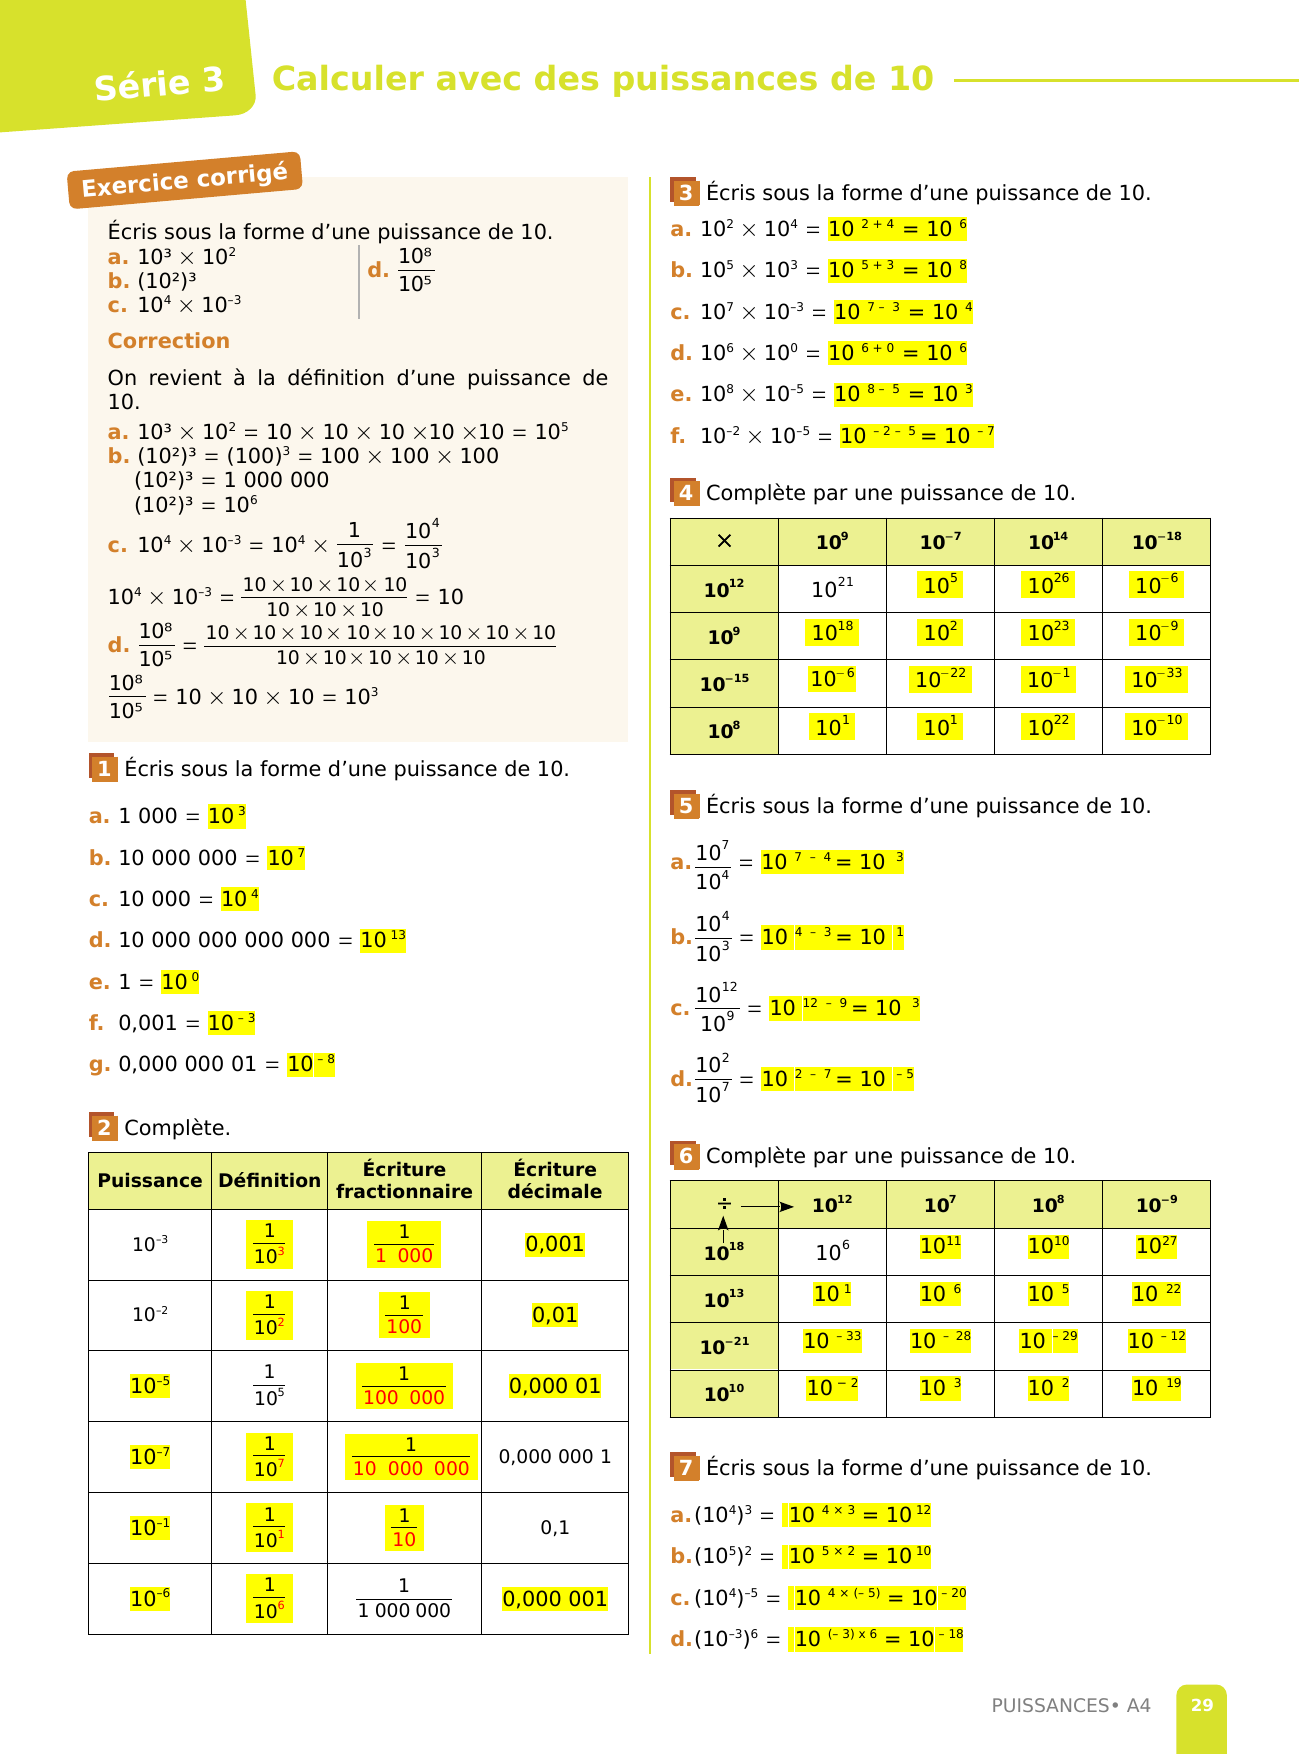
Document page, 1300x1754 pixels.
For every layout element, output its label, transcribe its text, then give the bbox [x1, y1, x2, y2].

list 10³ × 102 [107, 245, 349, 269]
table_cell 0,000 01 [482, 1351, 628, 1421]
table_cell [212, 1564, 327, 1634]
table_cell 10 5 [995, 1276, 1102, 1322]
list 106 × 100 = 10 6 + 0 = 10 6 [670, 324, 1211, 365]
table_cell [995, 708, 1102, 754]
table_header Écriture fractionnaire [328, 1153, 481, 1209]
list 108 × 10–5 = 10 8 – 5 = 10 3 [670, 365, 1211, 407]
list 102 × 104 = 10 2 + 4 = 10 6 [670, 217, 1211, 241]
table_cell [995, 613, 1102, 659]
list 104 × 10–3 = 104 × = [107, 517, 609, 574]
table_cell 10 − 2 [779, 1371, 886, 1417]
list (104)3 = 10 4 × 3 = 10 12 [670, 1486, 1211, 1527]
table_cell 1011 [887, 1229, 994, 1275]
table_cell [779, 566, 886, 612]
table_header Écriture décimale [482, 1153, 628, 1209]
list = [107, 620, 609, 671]
list 0,000 000 01 = 10 – 8 [88, 1035, 629, 1077]
table_cell 0,1 [482, 1493, 628, 1563]
table_cell 10–5 [89, 1351, 211, 1421]
table_cell 10 – 28 [887, 1323, 994, 1369]
table_cell 10–7 [89, 1422, 211, 1492]
list 10 000 000 = 10 7 [88, 829, 629, 870]
list = 10 × 10 × 10 = 103 [107, 671, 609, 723]
subtitle Écris sous la forme d’une puissance de 10. [696, 1452, 1211, 1480]
table_cell 10 3 [887, 1371, 994, 1417]
table_cell [1103, 660, 1210, 707]
list Correction [107, 329, 609, 354]
list = 10 2 – 7 = 10 – 5 [670, 1037, 1211, 1108]
list 105 × 103 = 10 5 + 3 = 10 8 [670, 241, 1211, 283]
table_header [995, 1181, 1102, 1228]
table_cell 10 – 12 [1103, 1323, 1210, 1369]
table_header × [671, 519, 778, 565]
table_cell [779, 613, 886, 659]
table_cell [887, 613, 994, 659]
table_cell 10 2 [995, 1371, 1102, 1417]
table_cell [671, 1229, 778, 1275]
table_cell [328, 1564, 481, 1634]
table_cell 0,001 [482, 1210, 628, 1279]
table_cell 1010 [995, 1229, 1102, 1275]
subtitle Écris sous la forme d’une puissance de 10. [696, 177, 1211, 205]
table_cell [887, 708, 994, 754]
list 10 000 = 10 4 [88, 870, 629, 911]
list 1 000 = 10 3 [88, 787, 629, 829]
table_cell [779, 660, 886, 707]
list = 10 4 – 3 = 10 1 [670, 895, 1211, 966]
table_cell [212, 1210, 327, 1279]
table_header [887, 1181, 994, 1228]
table_header [1103, 1181, 1210, 1228]
list = 10 12 – 9 = 10 3 [670, 966, 1211, 1037]
table_cell 10 6 [887, 1276, 994, 1322]
list 1 = 10 0 [88, 953, 629, 994]
table_cell 10 – 33 [779, 1323, 886, 1369]
table_cell 10 22 [1103, 1276, 1210, 1322]
table_cell [1103, 566, 1210, 612]
table_cell [779, 708, 886, 754]
table_cell [671, 566, 778, 612]
table_header ÷ [671, 1181, 778, 1228]
table_cell [671, 1371, 778, 1417]
table_cell [212, 1281, 327, 1350]
table_cell 0,000 000 1 [482, 1422, 628, 1492]
table_header [1103, 519, 1210, 565]
list (104)–5 = 10 4 × (– 5) = 10 – 20 [670, 1569, 1211, 1610]
list 10 000 000 000 000 = 10 13 [88, 911, 629, 953]
subtitle Écris sous la forme d’une puissance de 10. [696, 790, 1211, 818]
table_cell 0,000 001 [482, 1564, 628, 1634]
list (10–3)6 = 10 (– 3) x 6 = 10 – 18 [670, 1610, 1211, 1652]
table_header Définition [212, 1153, 327, 1209]
list 10³ × 102 = 10 × 10 × 10 ×10 ×10 = 105 [107, 420, 609, 444]
table_cell [328, 1210, 481, 1279]
table_cell [328, 1351, 481, 1421]
table_cell [328, 1281, 481, 1350]
list (10²)³ = 1 000 000 [107, 468, 609, 493]
table_cell 10 19 [1103, 1371, 1210, 1417]
table_cell [212, 1422, 327, 1492]
subtitle Complète par une puissance de 10. [696, 1141, 1211, 1169]
table_cell 0,01 [482, 1281, 628, 1350]
table_cell [995, 660, 1102, 707]
table_header [995, 519, 1102, 565]
table_cell 10–3 [89, 1210, 211, 1279]
table_header [779, 519, 886, 565]
table_cell [887, 566, 994, 612]
list 10–2 × 10–5 = 10 – 2 – 5 = 10 – 7 [670, 407, 1211, 448]
table_cell [1103, 613, 1210, 659]
table_cell [779, 1229, 886, 1275]
subtitle Complète par une puissance de 10. [696, 478, 1211, 506]
list (10²)³ [107, 269, 349, 293]
list 104 × 10–3 == 10 [107, 574, 609, 620]
list = 10 7 – 4 = 10 3 [670, 824, 1211, 895]
list (10²)³ = (100)3 = 100 × 100 × 100 [107, 444, 609, 468]
table_cell [671, 708, 778, 754]
table_cell [671, 613, 778, 659]
list (10²)³ = 106 [107, 493, 609, 517]
table_cell [328, 1422, 481, 1492]
table_header Puissance [89, 1153, 211, 1209]
table_cell 10 1 [779, 1276, 886, 1322]
table_cell 10–6 [89, 1564, 211, 1634]
table_header [887, 519, 994, 565]
table_cell [328, 1493, 481, 1563]
list (105)2 = 10 5 × 2 = 10 10 [670, 1527, 1211, 1569]
table_cell [212, 1493, 327, 1563]
subtitle Complète. [114, 1112, 629, 1140]
table_cell 10 – 29 [995, 1323, 1102, 1369]
table_cell 1027 [1103, 1229, 1210, 1275]
subtitle Écris sous la forme d’une puissance de 10. [114, 753, 629, 781]
table_cell [887, 660, 994, 707]
text On revient à la définition d’une puissance de 10. [107, 366, 609, 414]
table_cell [1103, 708, 1210, 754]
table_cell 10–2 [89, 1281, 211, 1350]
list 107 × 10–3 = 10 7 – 3 = 10 4 [670, 283, 1211, 324]
table_cell [995, 566, 1102, 612]
table_cell [212, 1351, 327, 1421]
list Écris sous la forme d’une puissance de 10. [107, 220, 609, 245]
list 0,001 = 10 – 3 [88, 994, 629, 1035]
table_cell 10–1 [89, 1493, 211, 1563]
table_cell [671, 1323, 778, 1369]
table_cell [671, 1276, 778, 1322]
table_cell [671, 660, 778, 707]
list 104 × 10–3 [107, 293, 349, 317]
table_header [779, 1181, 886, 1228]
